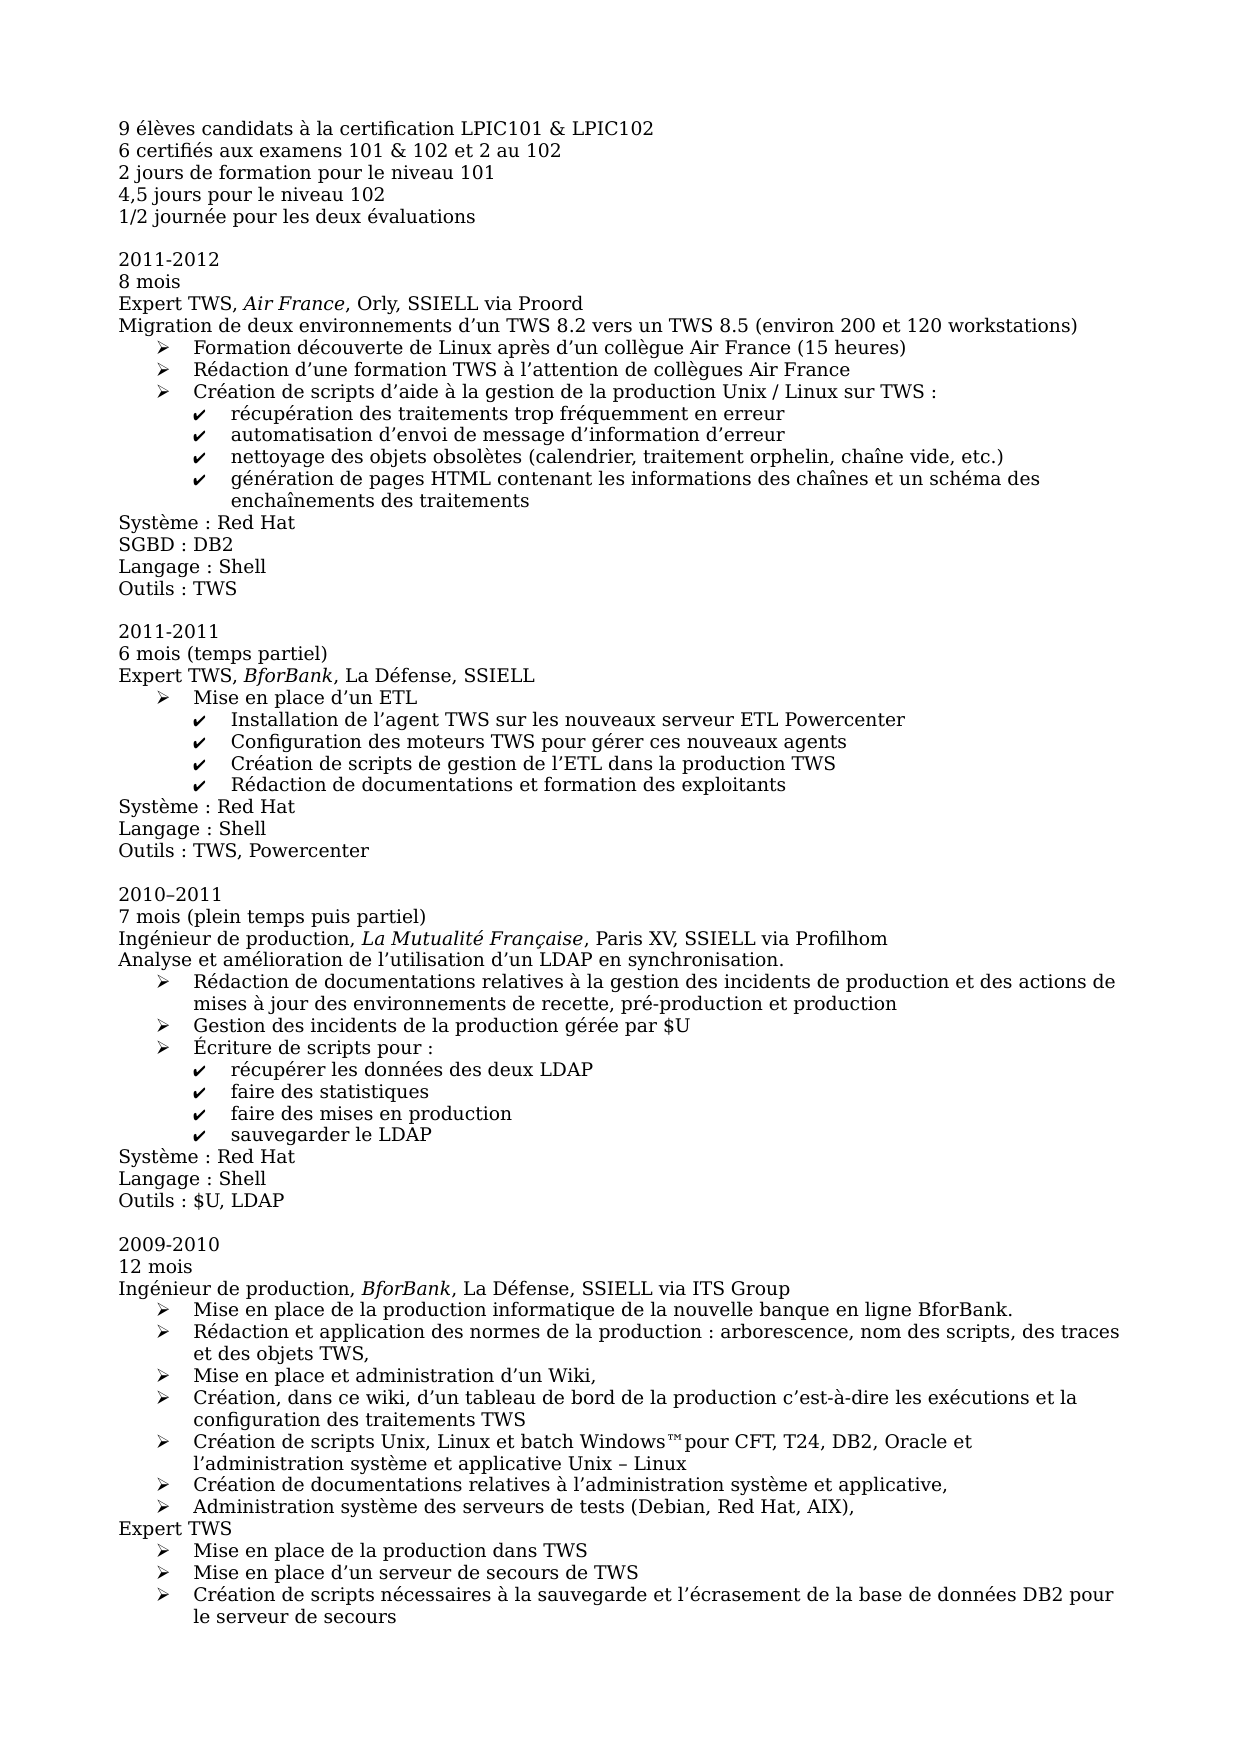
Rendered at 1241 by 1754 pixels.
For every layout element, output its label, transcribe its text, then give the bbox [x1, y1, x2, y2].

list génération de pages HTML contenant les informations des chaînes et un schéma des enchaînements des traitements [193, 468, 1122, 512]
list Création de documentations relatives à l’administration système et applicative, [156, 1474, 1122, 1496]
text Outils : TWS, Powercenter [118, 840, 1122, 862]
text 8 mois [118, 271, 1122, 293]
text 9 élèves candidats à la certification LPIC101 & LPIC102 [118, 118, 1122, 140]
text Expert TWS [118, 1518, 1122, 1540]
text Langage : Shell [118, 818, 1122, 840]
list Rédaction de documentations relatives à la gestion des incidents de production et des actions de mises à jour des environnements de recette, pré-production et production [156, 971, 1122, 1015]
list récupération des traitements trop fréquemment en erreur [193, 402, 1122, 424]
list Mise en place et administration d’un Wiki, [156, 1365, 1122, 1387]
text 2010–2011 [118, 884, 1122, 906]
text Outils : TWS [118, 577, 1122, 599]
text Système : Red Hat [118, 1146, 1122, 1168]
list sauvegarder le LDAP [193, 1124, 1122, 1146]
text 2 jours de formation pour le niveau 101 [118, 162, 1122, 184]
text Expert TWS, Air France, Orly, SSIELL via Proord [118, 293, 1122, 315]
list Mise en place d’un serveur de secours de TWS [156, 1562, 1122, 1584]
list Création de scripts d’aide à la gestion de la production Unix / Linux sur TWS : [156, 381, 1122, 402]
list Configuration des moteurs TWS pour gérer ces nouveaux agents [193, 731, 1122, 752]
text Outils : $U, LDAP [118, 1190, 1122, 1212]
list Installation de l’agent TWS sur les nouveaux serveur ETL Powercenter [193, 709, 1122, 731]
text Langage : Shell [118, 1168, 1122, 1190]
list Formation découverte de Linux après d’un collègue Air France (15 heures) [156, 337, 1122, 359]
list Création de scripts nécessaires à la sauvegarde et l’écrasement de la base de données DB2 pour le serveur de secours [156, 1584, 1122, 1627]
list automatisation d’envoi de message d’information d’erreur [193, 424, 1122, 446]
list Création, dans ce wiki, d’un tableau de bord de la production c’est-à-dire les exécutions et la configuration des traitements TWS [156, 1387, 1122, 1431]
list Rédaction d’une formation TWS à l’attention de collègues Air France [156, 359, 1122, 381]
list Rédaction et application des normes de la production : arborescence, nom des scripts, des traces et des objets TWS, [156, 1321, 1122, 1365]
text SGBD : DB2 [118, 534, 1122, 556]
text 6 certifiés aux examens 101 & 102 et 2 au 102 [118, 140, 1122, 162]
list nettoyage des objets obsolètes (calendrier, traitement orphelin, chaı̂ne vide, etc.) [193, 446, 1122, 468]
text Système : Red Hat [118, 796, 1122, 818]
list Création de scripts Unix, Linux et batch Windows™pour CFT, T24, DB2, Oracle et l’administration système et applicative Unix – Linux [156, 1431, 1122, 1474]
list Administration système des serveurs de tests (Debian, Red Hat, AIX), [156, 1496, 1122, 1518]
text 7 mois (plein temps puis partiel) [118, 906, 1122, 927]
text 6 mois (temps partiel) [118, 643, 1122, 665]
list Mise en place de la production informatique de la nouvelle banque en ligne BforBank. [156, 1299, 1122, 1321]
text Ingénieur de production, La Mutualité Française, Paris XV, SSIELL via Profilhom [118, 927, 1122, 949]
list Rédaction de documentations et formation des exploitants [193, 774, 1122, 796]
list Écriture de scripts pour : [156, 1037, 1122, 1059]
text Expert TWS, BforBank, La Défense, SSIELL [118, 665, 1122, 687]
text 2011-2012 [118, 249, 1122, 271]
text 4,5 jours pour le niveau 102 [118, 184, 1122, 206]
list Mise en place de la production dans TWS [156, 1540, 1122, 1562]
list Création de scripts de gestion de l’ETL dans la production TWS [193, 752, 1122, 774]
list faire des mises en production [193, 1102, 1122, 1124]
text Langage : Shell [118, 556, 1122, 577]
list Mise en place d’un ETL [156, 687, 1122, 709]
text Migration de deux environnements d’un TWS 8.2 vers un TWS 8.5 (environ 200 et 120 workstations) [118, 315, 1122, 337]
text 2011-2011 [118, 621, 1122, 643]
text 2009-2010 [118, 1234, 1122, 1256]
text Ingénieur de production, BforBank, La Défense, SSIELL via ITS Group [118, 1277, 1122, 1299]
list Gestion des incidents de la production gérée par $U [156, 1015, 1122, 1037]
text 12 mois [118, 1256, 1122, 1277]
text Système : Red Hat [118, 512, 1122, 534]
text Analyse et amélioration de l’utilisation d’un LDAP en synchronisation. [118, 949, 1122, 971]
text 1/2 journée pour les deux évaluations [118, 206, 1122, 227]
list faire des statistiques [193, 1081, 1122, 1102]
list récupérer les données des deux LDAP [193, 1059, 1122, 1081]
